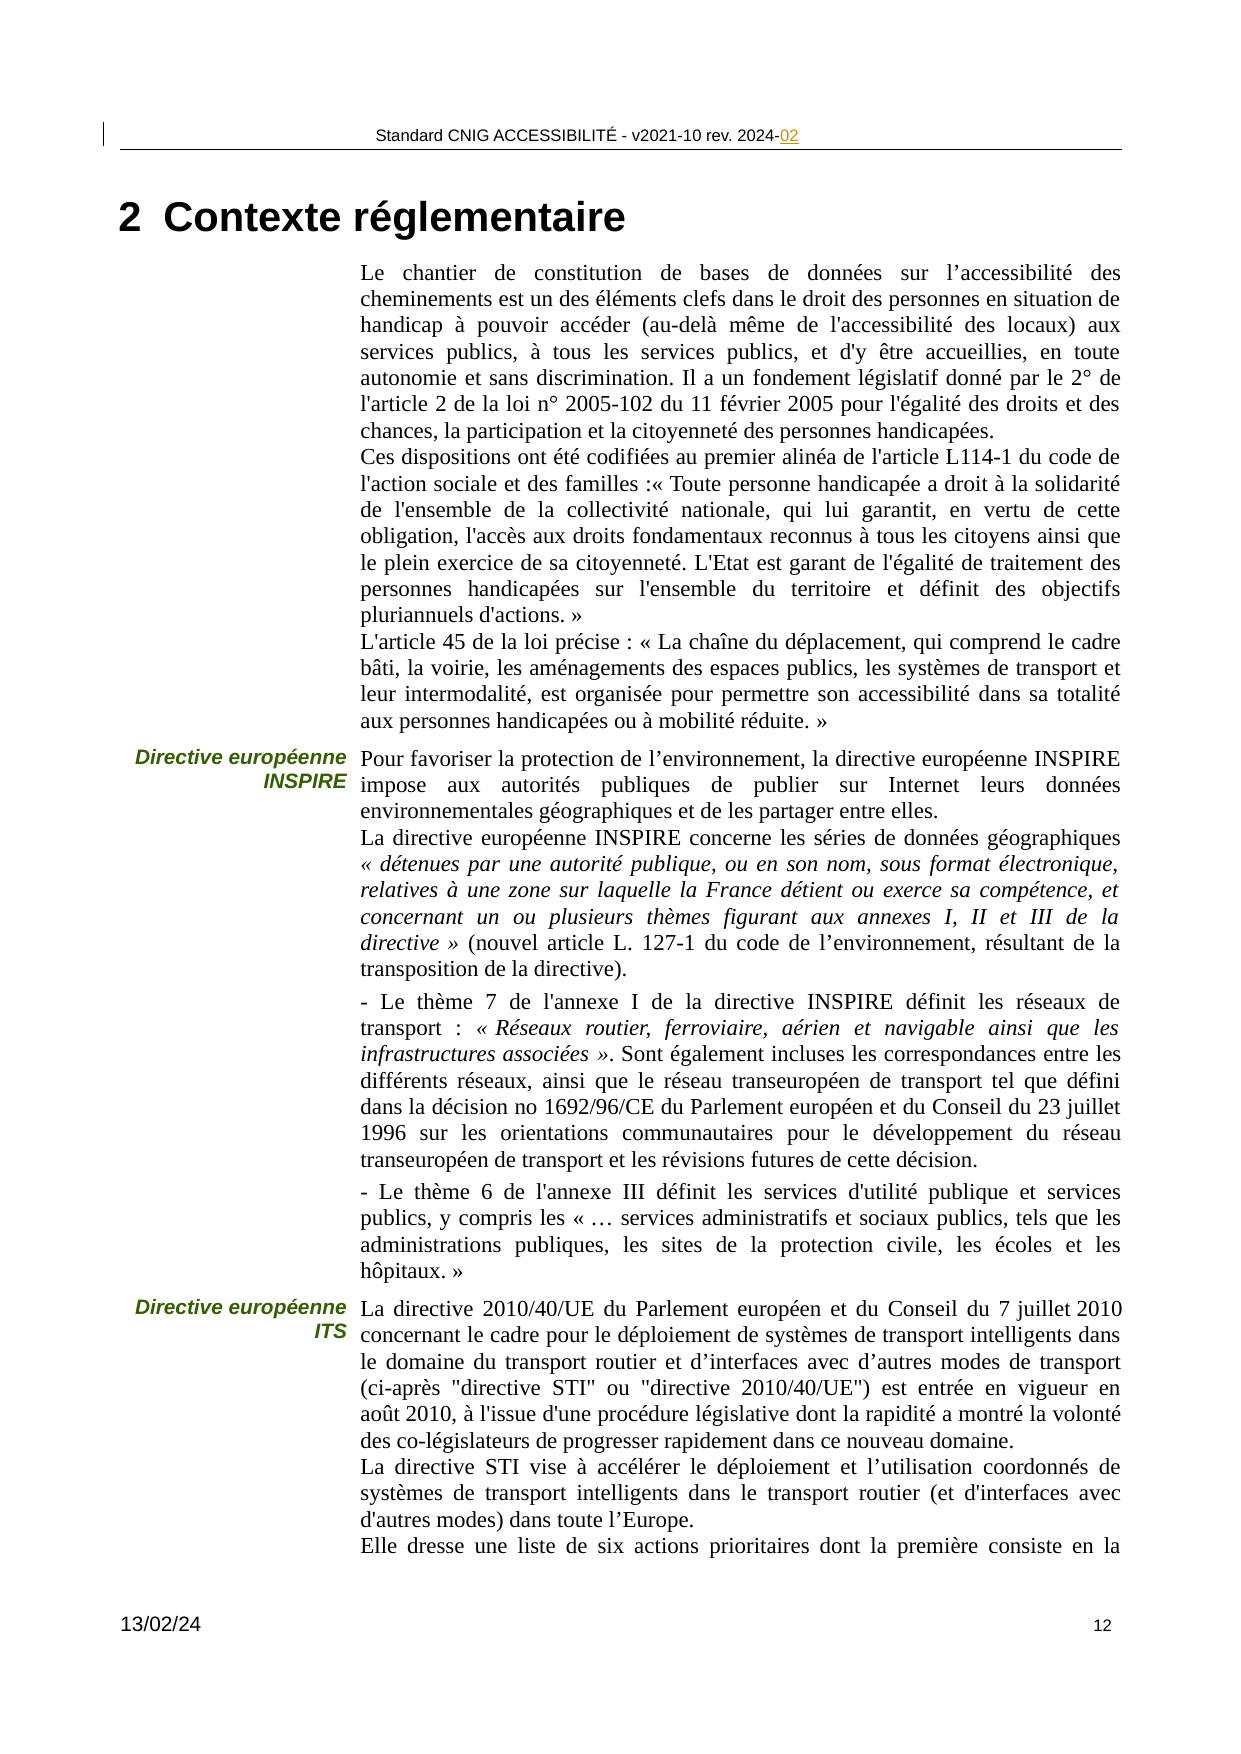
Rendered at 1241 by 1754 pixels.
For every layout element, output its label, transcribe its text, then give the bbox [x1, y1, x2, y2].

table_cell Pour favoriser la protection de l’environnement, la directive européenne INSPIRE impose aux autorités publiques de publier sur Internet leurs données environnementales géographiques et de les partager entre elles. La directive européenne INSPIRE concerne les séries de données géographiques « détenues par une autorité publique, ou en son nom, sous format électronique, relatives à une zone sur laquelle la France détient ou exerce sa compétence, et concernant un ou plusieurs thèmes figurant aux annexes I, II et III de la directive » (nouvel article L. 127-1 du code de l’environnement, résultant de la transposition de la directive). - Le thème 7 de l'annexe I de la directive INSPIRE définit les réseaux de transport : « Réseaux routier, ferroviaire, aérien et navigable ainsi que les infrastructures associées ». Sont également incluses les correspondances entre les différents réseaux, ainsi que le réseau transeuropéen de transport tel que défini dans la décision no 1692/96/CE du Parlement européen et du Conseil du 23 juillet 1996 sur les orientations communautaires pour le développement du réseau transeuropéen de transport et les révisions futures de cette décision. - Le thème 6 de l'annexe III définit les services d'utilité publique et services publics, y compris les « … services administratifs et sociaux publics, tels que les administrations publiques, les sites de la protection civile, les écoles et les hôpitaux. » [354, 739, 1122, 1289]
subtitle Contexte réglementaire [118, 193, 1122, 241]
table_header Le chantier de constitution de bases de données sur l’accessibilité des cheminements est un des éléments clefs dans le droit des personnes en situation de handicap à pouvoir accéder (au-delà même de l'accessibilité des locaux) aux services publics, à tous les services publics, et d'y être accueillies, en toute autonomie et sans discrimination. Il a un fondement législatif donné par le 2° de l'article 2 de la loi n° 2005-102 du 11 février 2005 pour l'égalité des droits et des chances, la participation et la citoyenneté des personnes handicapées. Ces dispositions ont été codifiées au premier alinéa de l'article L114-1 du code de l'action sociale et des familles :« Toute personne handicapée a droit à la solidarité de l'ensemble de la collectivité nationale, qui lui garantit, en vertu de cette obligation, l'accès aux droits fondamentaux reconnus à tous les citoyens ainsi que le plein exercice de sa citoyenneté. L'Etat est garant de l'égalité de traitement des personnes handicapées sur l'ensemble du territoire et définit des objectifs pluriannuels d'actions. » L'article 45 de la loi précise : « La chaîne du déplacement, qui comprend le cadre bâti, la voirie, les aménagements des espaces publics, les systèmes de transport et leur intermodalité, est organisée pour permettre son accessibilité dans sa totalité aux personnes handicapées ou à mobilité réduite. » [354, 253, 1122, 739]
table_header [118, 253, 354, 739]
table_cell Directive européenne ITS [118, 1289, 354, 1564]
table_cell Directive européenne INSPIRE [118, 739, 354, 1289]
table_cell La directive 2010/40/UE du Parlement européen et du Conseil du 7 juillet 2010 concernant le cadre pour le déploiement de systèmes de transport intelligents dans le domaine du transport routier et d’interfaces avec d’autres modes de transport (ci-après "directive STI" ou "directive 2010/40/UE") est entrée en vigueur en août 2010, à l'issue d'une procédure législative dont la rapidité a montré la volonté des co-législateurs de progresser rapidement dans ce nouveau domaine. La directive STI vise à accélérer le déploiement et l’utilisation coordonnés de systèmes de transport intelligents dans le transport routier (et d'interfaces avec d'autres modes) dans toute l’Europe. Elle dresse une liste de six actions prioritaires dont la première consiste en la [354, 1289, 1122, 1564]
